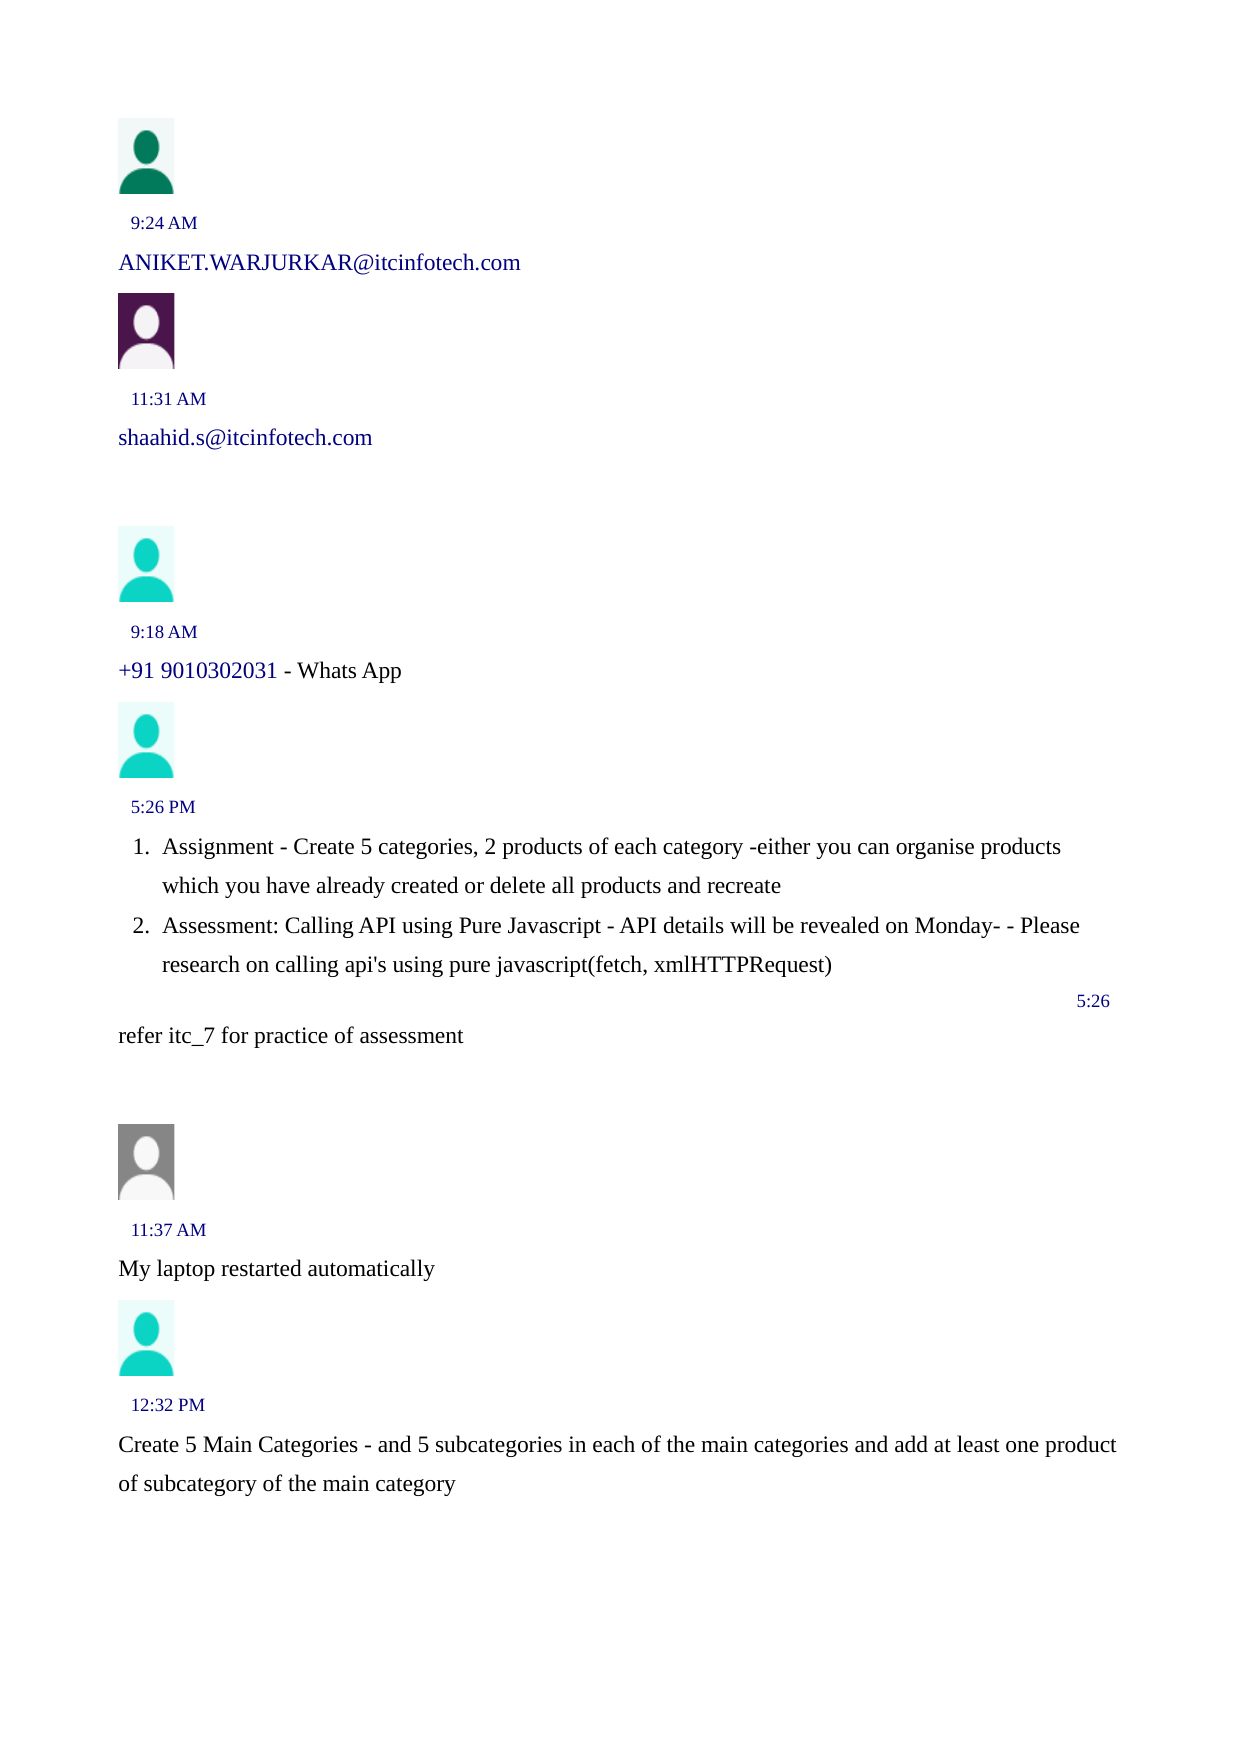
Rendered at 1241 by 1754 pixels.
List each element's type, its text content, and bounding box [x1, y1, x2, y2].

text 12:32 PM [118, 1388, 1122, 1417]
picture [118, 118, 175, 194]
picture [118, 1300, 175, 1376]
text 5:26 PM [118, 791, 1122, 819]
text 5:26 [118, 990, 1109, 1012]
list Assessment: Calling API using Pure Javascript - API details will be revealed on Monday- - Please research on calling api's using pure javascript(fetch, xmlHTTPRequest) [162, 911, 1122, 978]
text 9:18 AM [118, 615, 1122, 644]
picture [118, 702, 175, 778]
list Assignment - Create 5 categories, 2 products of each category -either you can organise products which you have already created or delete all products and recreate [162, 832, 1122, 899]
text 11:37 AM [118, 1213, 1122, 1241]
text Create 5 Main Categories - and 5 subcategories in each of the main categories and add at least one product of subcategory of the main category [118, 1430, 1122, 1497]
picture [118, 1124, 175, 1200]
text refer itc_7 for practice of assessment [118, 1021, 1122, 1048]
text ANIKET.WARJURKAR@itcinfotech.com [118, 248, 1122, 275]
text 9:24 AM [118, 206, 1122, 235]
text My laptop restarted automatically [118, 1254, 1122, 1282]
text +91 9010302031 - Whats App [118, 657, 1122, 684]
text shaahid.s@itcinfotech.com [118, 424, 1122, 451]
text 11:31 AM [118, 382, 1122, 411]
picture [118, 293, 175, 369]
picture [118, 526, 175, 602]
